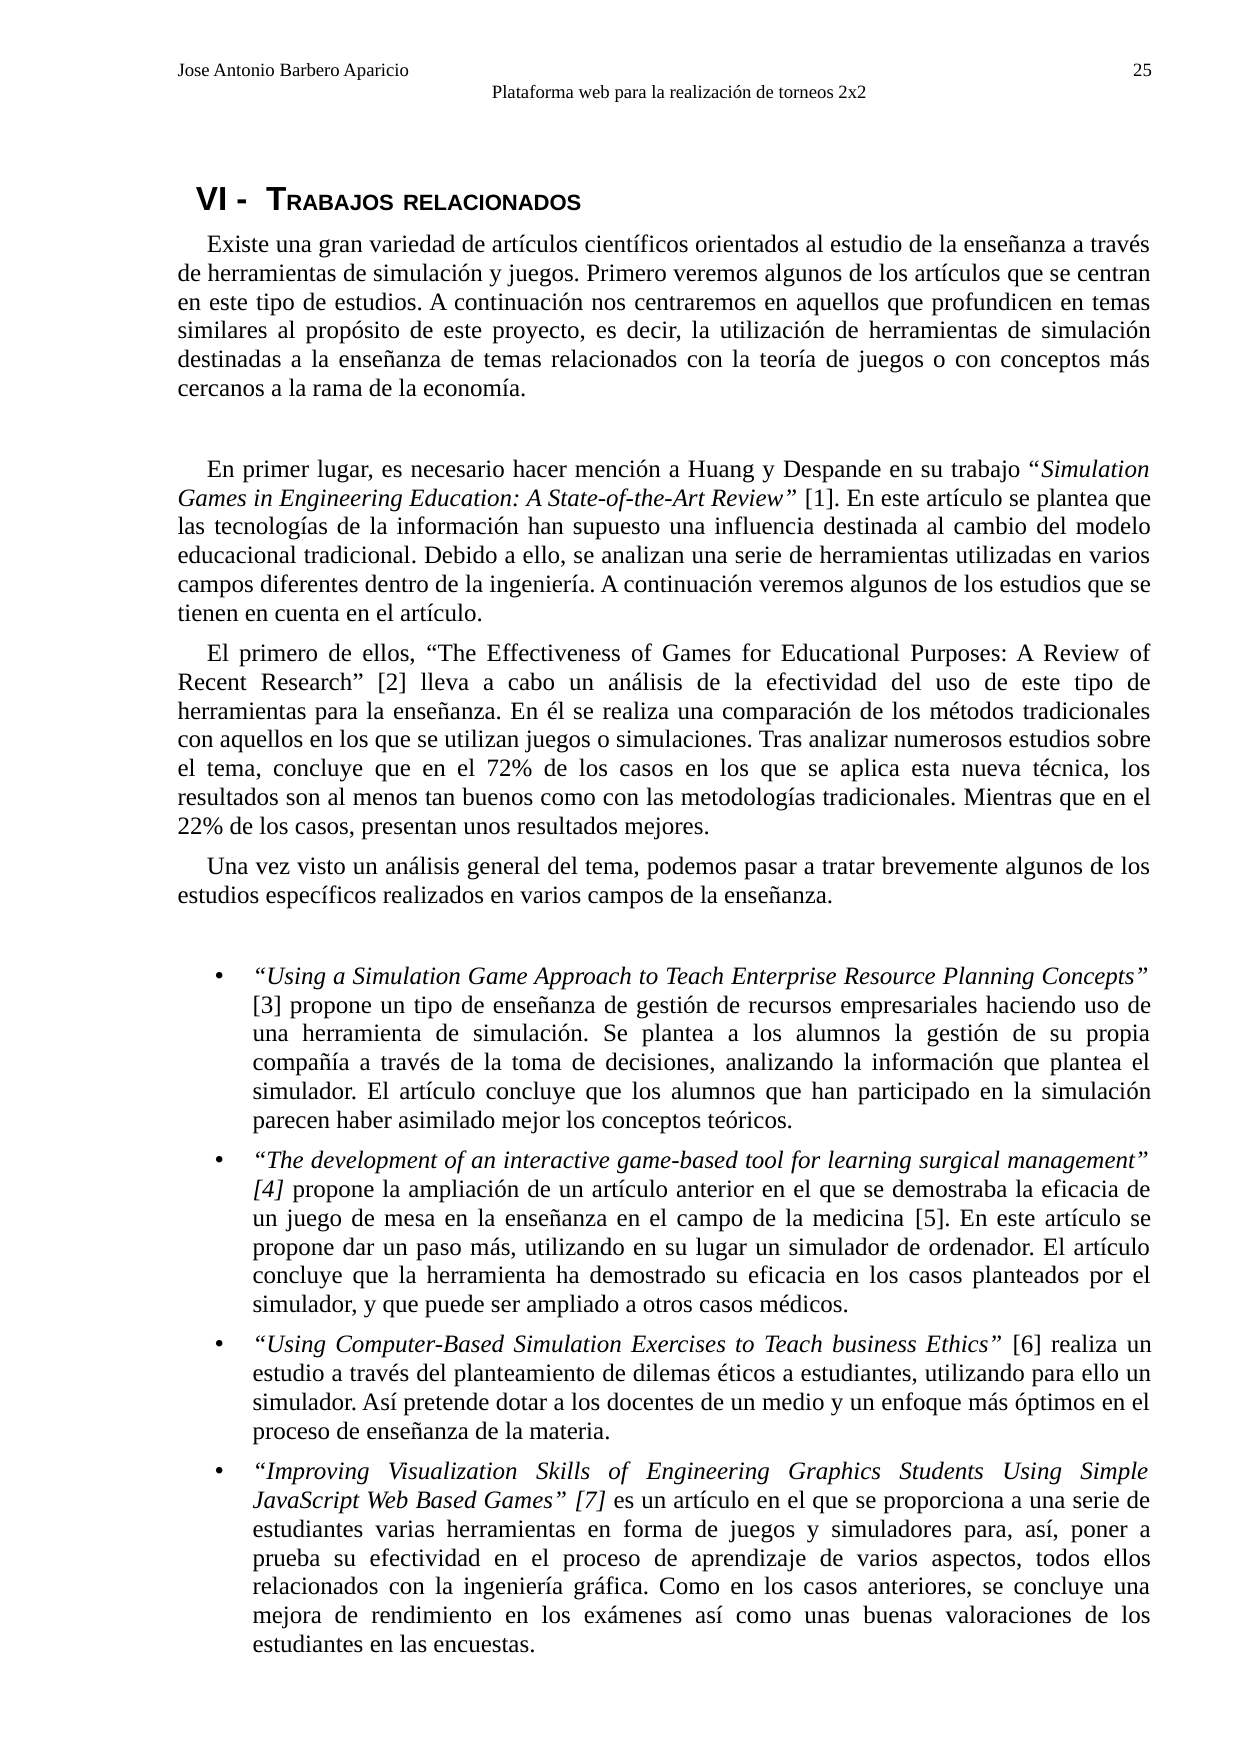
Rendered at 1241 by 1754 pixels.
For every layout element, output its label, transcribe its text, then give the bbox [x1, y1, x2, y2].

text Una vez visto un análisis general del tema, podemos pasar a tratar brevemente algunos de los estudios específicos realizados en varios campos de la enseñanza. [177, 851, 1152, 909]
list “Using a Simulation Game Approach to Teach Enterprise Resource Planning Concepts” [3]⁠ propone un tipo de enseñanza de gestión de recursos empresariales haciendo uso de una herramienta de simulación. Se plantea a los alumnos la gestión de su propia compañía a través de la toma de decisiones, analizando la información que plantea el simulador. El artículo concluye que los alumnos que han participado en la simulación parecen haber asimilado mejor los conceptos teóricos. [215, 961, 1152, 1133]
list “Using Computer-Based Simulation Exercises to Teach business Ethics” [6]⁠ realiza un estudio a través del planteamiento de dilemas éticos a estudiantes, utilizando para ello un simulador. Así pretende dotar a los docentes de un medio y un enfoque más óptimos en el proceso de enseñanza de la materia. [215, 1329, 1152, 1444]
text Existe una gran variedad de artículos científicos orientados al estudio de la enseñanza a través de herramientas de simulación y juegos. Primero veremos algunos de los artículos que se centran en este tipo de estudios. A continuación nos centraremos en aquellos que profundicen en temas similares al propósito de este proyecto, es decir, la utilización de herramientas de simulación destinadas a la enseñanza de temas relacionados con la teoría de juegos o con conceptos más cercanos a la rama de la economía. [177, 229, 1152, 402]
subtitle Trabajos relacionados [221, 179, 1152, 217]
list “Improving Visualization Skills of Engineering Graphics Students Using Simple JavaScript Web Based Games” [7]⁠ es un artículo en el que se proporciona a una serie de estudiantes varias herramientas en forma de juegos y simuladores para, así, poner a prueba su efectividad en el proceso de aprendizaje de varios aspectos, todos ellos relacionados con la ingeniería gráfica. Como en los casos anteriores, se concluye una mejora de rendimiento en los exámenes así como unas buenas valoraciones de los estudiantes en las encuestas. [215, 1456, 1152, 1658]
list “The development of an interactive game-based tool for learning surgical management” [4]⁠ propone la ampliación de un artículo anterior en el que se demostraba la eficacia de un juego de mesa en la enseñanza en el campo de la medicina [5]⁠. En este artículo se propone dar un paso más, utilizando en su lugar un simulador de ordenador. El artículo concluye que la herramienta ha demostrado su eficacia en los casos planteados por el simulador, y que puede ser ampliado a otros casos médicos. [215, 1145, 1152, 1318]
text El primero de ellos, “The Effectiveness of Games for Educational Purposes: A Review of Recent Research” [2]⁠ lleva a cabo un análisis de la efectividad del uso de este tipo de herramientas para la enseñanza. En él se realiza una comparación de los métodos tradicionales con aquellos en los que se utilizan juegos o simulaciones. Tras analizar numerosos estudios sobre el tema, concluye que en el 72% de los casos en los que se aplica esta nueva técnica, los resultados son al menos tan buenos como con las metodologías tradicionales. Mientras que en el 22% de los casos, presentan unos resultados mejores. [177, 638, 1152, 839]
text En primer lugar, es necesario hacer mención a Huang y Despande en su trabajo “Simulation Games in Engineering Education: A State-of-the-Art Review” [1]⁠. En este artículo se plantea que las tecnologías de la información han supuesto una influencia destinada al cambio del modelo educacional tradicional. Debido a ello, se analizan una serie de herramientas utilizadas en varios campos diferentes dentro de la ingeniería. A continuación veremos algunos de los estudios que se tienen en cuenta en el artículo. [177, 454, 1152, 626]
